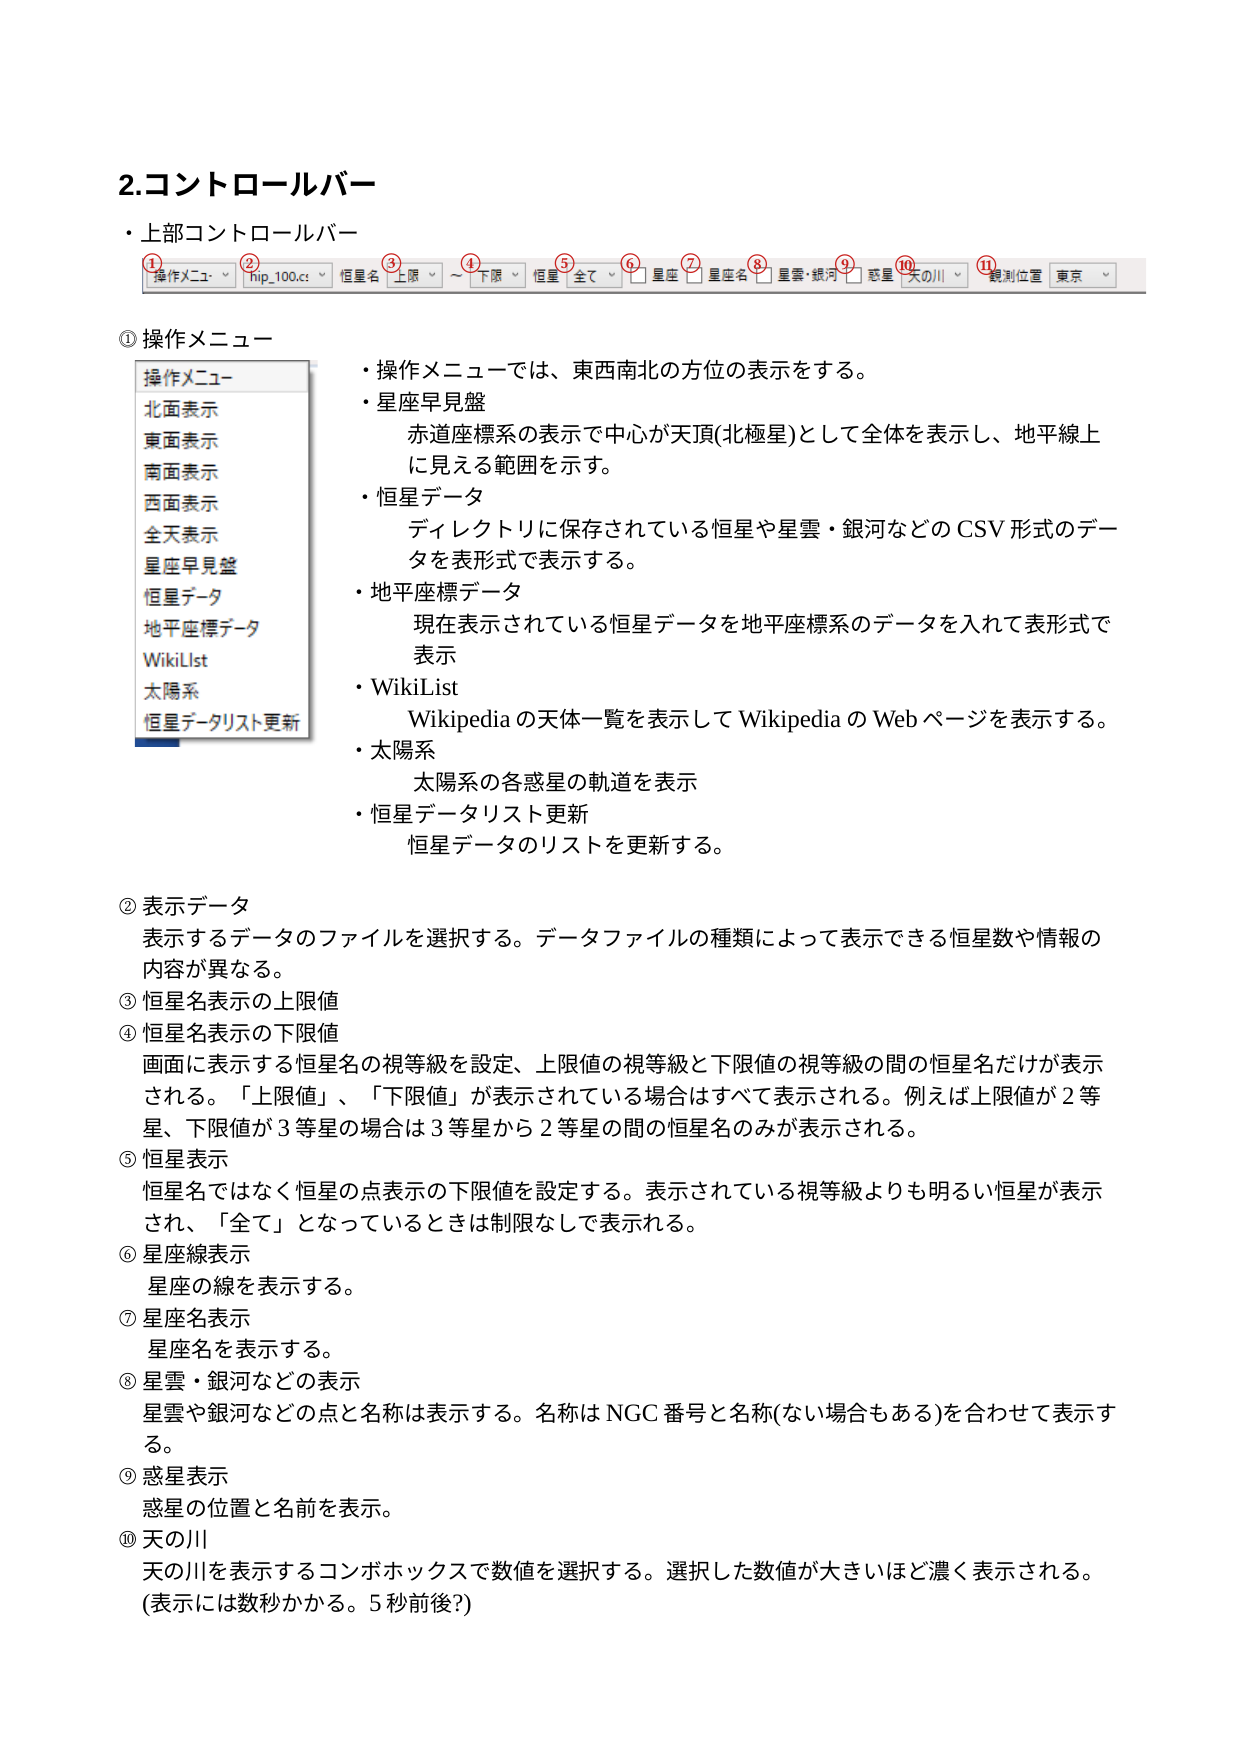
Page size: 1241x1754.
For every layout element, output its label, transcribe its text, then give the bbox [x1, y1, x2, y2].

text 惑星の位置と名前を表示。 [142, 1491, 1122, 1522]
text ・操作メニューでは、東西南北の方位の表示をする。 [348, 353, 1122, 385]
text ・恒星データ [354, 480, 1122, 512]
text ⓵操作メニュー [118, 322, 1122, 353]
text ⑨惑星表示 [118, 1459, 1122, 1491]
text 星座名を表示する。 [148, 1332, 1122, 1364]
text ⑦星座名表示 [118, 1301, 1122, 1332]
text ②表示データ [118, 889, 1122, 921]
text ③恒星名表示の上限値 [118, 984, 1122, 1016]
text 星座の線を表示する。 [148, 1269, 1122, 1301]
text ④恒星名表示の下限値 [118, 1016, 1122, 1047]
text ⑥星座線表示 [118, 1237, 1122, 1269]
text 恒星名ではなく恒星の点表示の下限値を設定する。表示されている視等級よりも明るい恒星が表示され、「全て」となっているときは制限なしで表示れる。 [142, 1174, 1122, 1237]
text ディレクトリに保存されている恒星や星雲・銀河などのCSV形式のデータを表形式で表示する。 [407, 512, 1122, 575]
text ⑩天の川 [118, 1522, 1122, 1554]
text ⑤恒星表示 [118, 1142, 1122, 1174]
text 赤道座標系の表示で中心が天頂(北極星)として全体を表示し、地平線上に見える範囲を示す。 [407, 417, 1122, 480]
text ・星座早見盤 [348, 385, 1122, 417]
text ⑧星雲・銀河などの表示 [118, 1364, 1122, 1396]
text 画面に表示する恒星名の視等級を設定、上限値の視等級と下限値の視等級の間の恒星名だけが表示される。「上限値」、「下限値」が表示されている場合はすべて表示される。例えば上限値が2等星、下限値が3等星の場合は3等星から2等星の間の恒星名のみが表示される。 [142, 1047, 1122, 1142]
text 表示するデータのファイルを選択する。データファイルの種類によって表示できる恒星数や情報の内容が異なる。 [142, 921, 1122, 984]
picture [143, 258, 161, 272]
text ・WikiList [348, 670, 1122, 702]
subtitle 2.コントロールバー [118, 161, 1122, 204]
text 太陽系の各惑星の軌道を表示 [413, 765, 1122, 797]
text 現在表示されている恒星データを地平座標系のデータを入れて表形式で表示 [413, 607, 1122, 670]
text Wikipediaの天体一覧を表示してWikipediaのWebページを表示する。 [407, 702, 1122, 733]
text ・恒星データリスト更新 [348, 797, 1122, 828]
text 星雲や銀河などの点と名称は表示する。名称はNGC番号と名称(ない場合もある)を合わせて表示する。 [142, 1396, 1122, 1459]
text ・上部コントロールバー [118, 216, 1122, 248]
picture [142, 258, 1147, 294]
text ・地平座標データ [348, 575, 1122, 607]
picture [134, 360, 318, 747]
text ・太陽系 [348, 733, 1122, 765]
text 恒星データのリストを更新する。 [407, 828, 1122, 860]
text 天の川を表示するコンボホックスで数値を選択する。選択した数値が大きいほど濃く表示される。(表示には数秒かかる。5秒前後?) [142, 1554, 1122, 1617]
